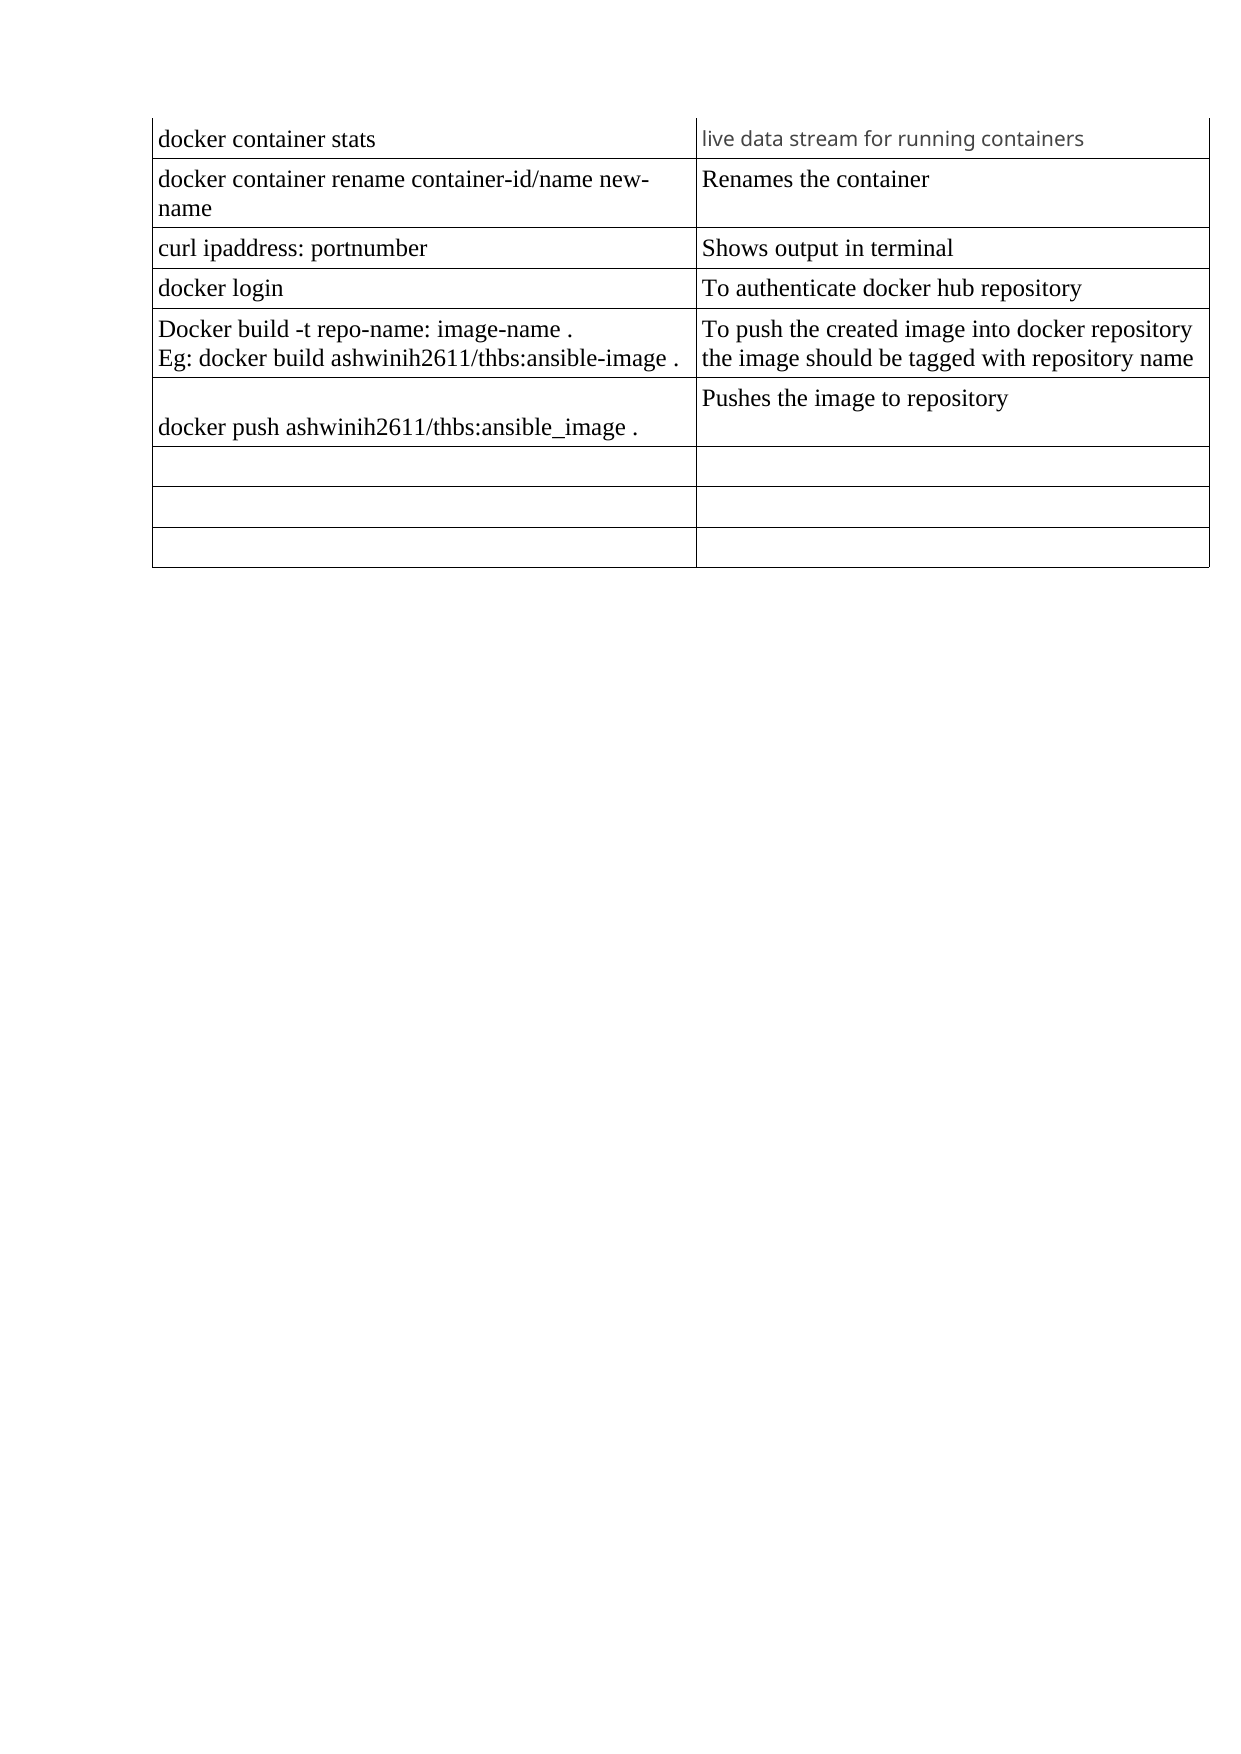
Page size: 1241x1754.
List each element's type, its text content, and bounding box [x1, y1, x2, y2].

table_cell docker container stats [153, 118, 696, 158]
table_cell Shows output in terminal [697, 228, 1209, 268]
table_cell [153, 528, 696, 567]
table_cell [697, 487, 1209, 527]
table_cell Renames the container [697, 159, 1209, 227]
table_cell [697, 528, 1209, 567]
table_cell docker container rename container-id/name new-name [153, 159, 696, 227]
table_cell [697, 447, 1209, 486]
table_cell Docker build -t repo-name: image-name . Eg: docker build ashwinih2611/thbs:ansible-image . [153, 309, 696, 377]
table_cell [153, 487, 696, 527]
table_cell Pushes the image to repository [697, 378, 1209, 446]
table_cell [153, 447, 696, 486]
table_cell To authenticate docker hub repository [697, 269, 1209, 308]
table_cell docker login [153, 269, 696, 308]
table_cell To push the created image into docker repository the image should be tagged with repository name [697, 309, 1209, 377]
table_cell curl ipaddress: portnumber [153, 228, 696, 268]
table_cell docker push ashwinih2611/thbs:ansible_image . [153, 378, 696, 446]
table_cell live data stream for running containers [697, 118, 1209, 158]
